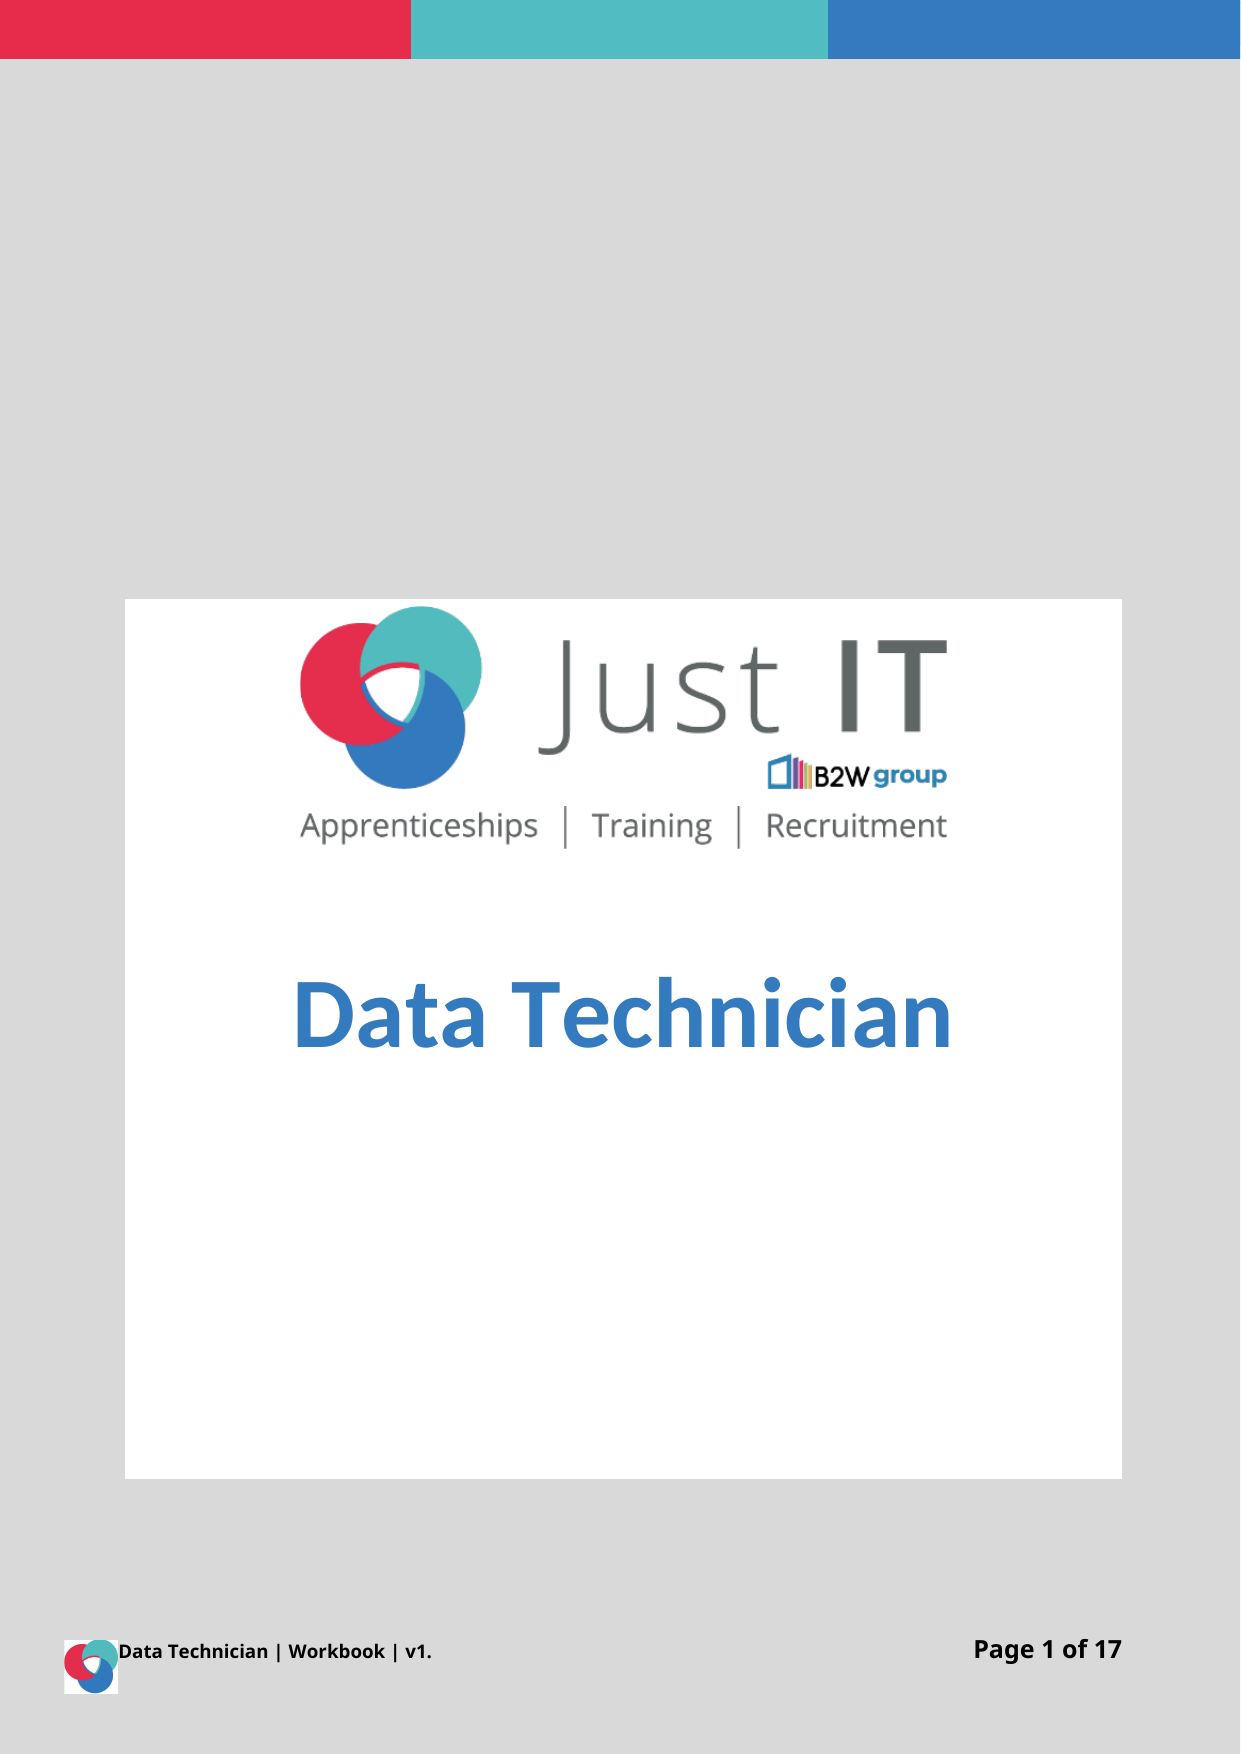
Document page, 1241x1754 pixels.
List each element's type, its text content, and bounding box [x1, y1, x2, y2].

text Data Technician [140, 950, 1107, 1072]
